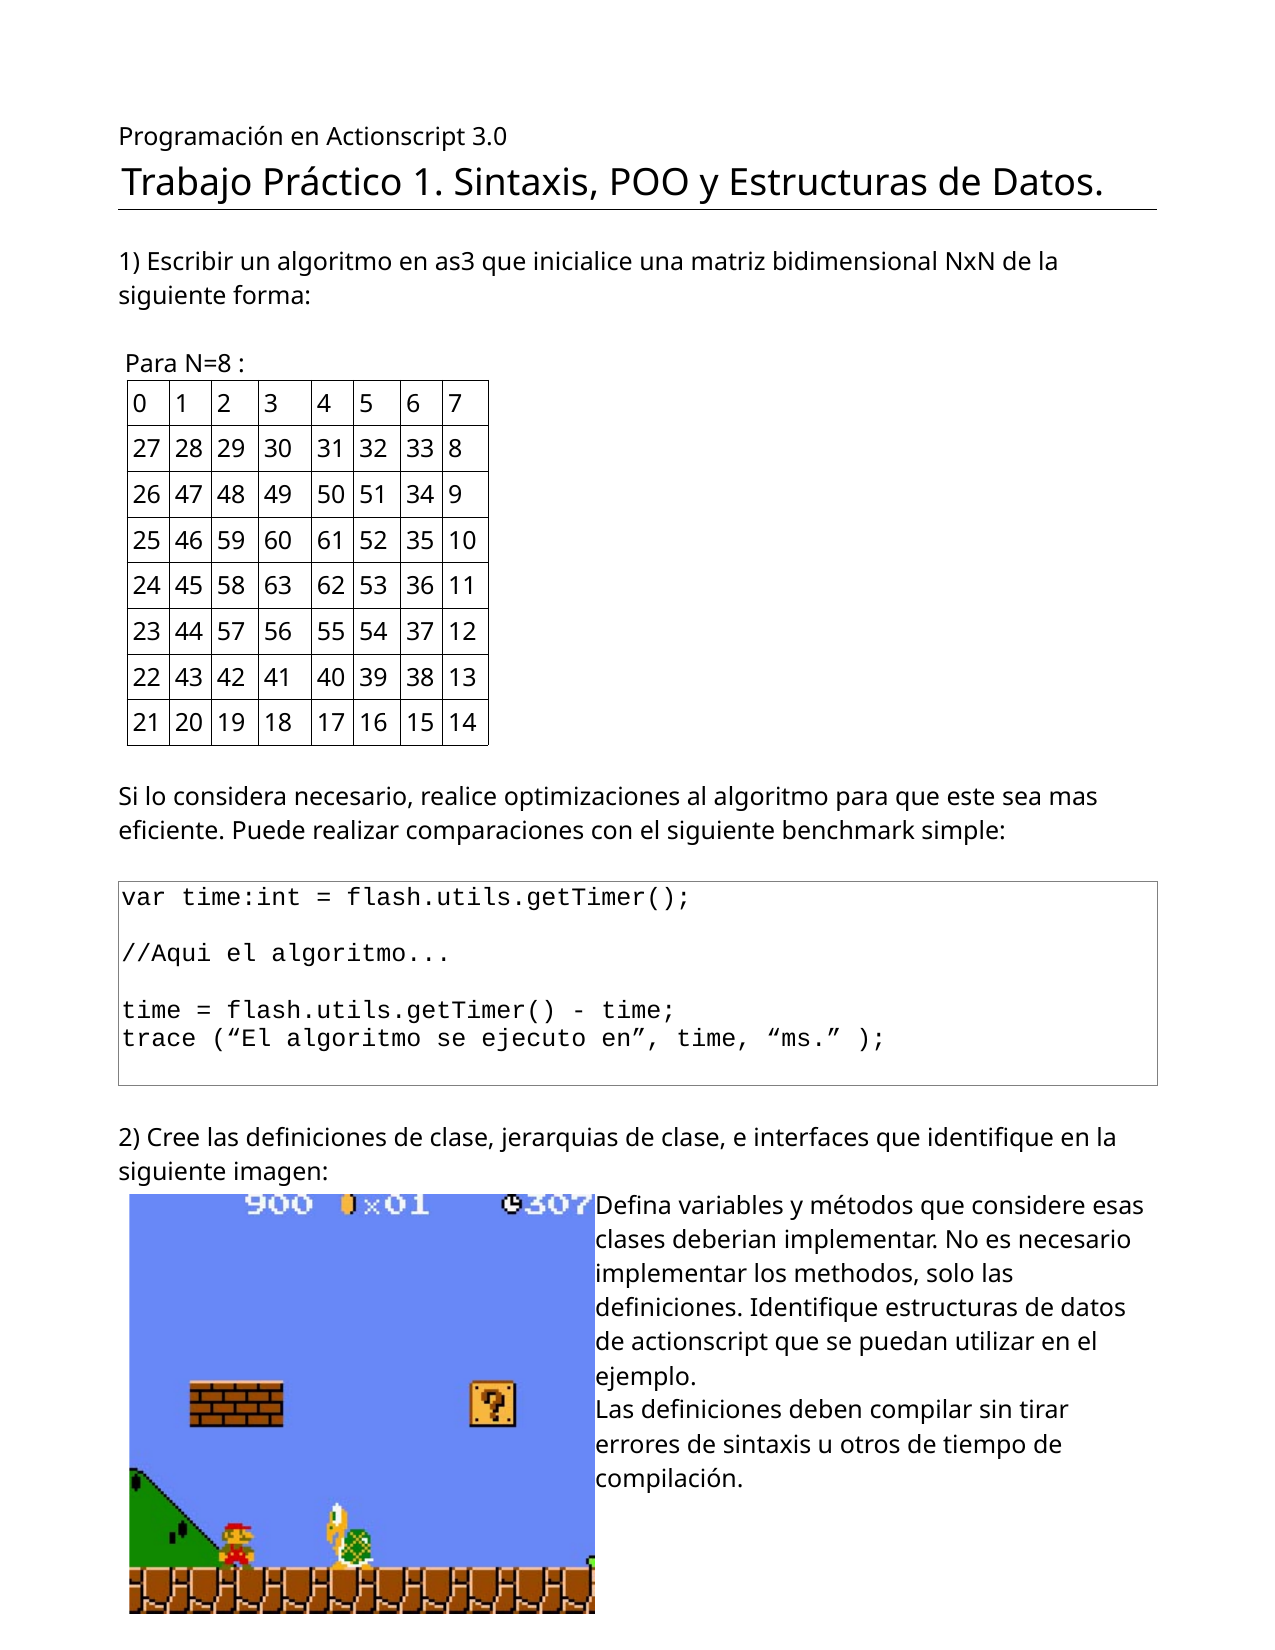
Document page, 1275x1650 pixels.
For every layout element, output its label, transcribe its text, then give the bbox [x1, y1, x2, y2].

table_cell 16 [354, 700, 400, 745]
table_cell 49 [259, 472, 311, 517]
table_cell 11 [443, 563, 488, 608]
text //Aqui el algoritmo... [119, 938, 1157, 969]
table_cell 50 [312, 472, 353, 517]
text Defina variables y métodos que considere esas clases deberian implementar. No es necesario implementar los methodos, solo las definiciones. Identifique estructuras de datos de actionscript que se puedan utilizar en el ejemplo. [118, 1188, 1157, 1392]
table_cell 62 [312, 563, 353, 608]
table_cell 48 [212, 472, 258, 517]
table_cell 39 [354, 655, 400, 699]
table_cell 42 [212, 655, 258, 699]
table_cell 21 [128, 700, 169, 745]
table_cell 55 [312, 609, 353, 653]
table_cell 30 [259, 426, 311, 471]
table_header 7 [443, 381, 488, 425]
table_cell 24 [128, 563, 169, 608]
table_cell 25 [128, 518, 169, 562]
table_cell 54 [354, 609, 400, 653]
table_cell 46 [170, 518, 211, 562]
table_header 1 [170, 381, 211, 425]
table_cell 44 [170, 609, 211, 653]
table_cell 12 [443, 609, 488, 653]
text var time:int = flash.utils.getTimer(); [119, 882, 1157, 912]
table_cell 28 [170, 426, 211, 471]
table_cell 63 [259, 563, 311, 608]
table_cell 26 [128, 472, 169, 517]
table_cell 61 [312, 518, 353, 562]
table_cell 8 [443, 426, 488, 471]
table_cell 17 [312, 700, 353, 745]
table_cell 32 [354, 426, 400, 471]
table_cell 31 [312, 426, 353, 471]
text time = flash.utils.getTimer() - time; [119, 994, 1157, 1023]
table_cell 52 [354, 518, 400, 562]
picture [129, 1194, 595, 1614]
table_header 6 [401, 381, 442, 425]
text Trabajo Práctico 1. Sintaxis, POO y Estructuras de Datos. [118, 152, 1157, 209]
table_cell 60 [259, 518, 311, 562]
table_cell 20 [170, 700, 211, 745]
table_header 2 [212, 381, 258, 425]
text Para N=8 : [118, 346, 1157, 380]
table_cell 43 [170, 655, 211, 699]
table_cell 36 [401, 563, 442, 608]
table_header 0 [128, 381, 169, 425]
table_cell 47 [170, 472, 211, 517]
text Si lo considera necesario, realice optimizaciones al algoritmo para que este sea mas eficiente. Puede realizar comparaciones con el siguiente benchmark simple: [118, 779, 1157, 847]
table_header 3 [259, 381, 311, 425]
table_cell 58 [212, 563, 258, 608]
table_cell 41 [259, 655, 311, 699]
table_cell 57 [212, 609, 258, 653]
text 2) Cree las definiciones de clase, jerarquias de clase, e interfaces que identifique en la siguiente imagen: [118, 1120, 1157, 1188]
table_header 5 [354, 381, 400, 425]
table_cell 38 [401, 655, 442, 699]
table_cell 56 [259, 609, 311, 653]
table_cell 33 [401, 426, 442, 471]
table_cell 51 [354, 472, 400, 517]
table_cell 34 [401, 472, 442, 517]
table_cell 35 [401, 518, 442, 562]
table_cell 27 [128, 426, 169, 471]
table_cell 14 [443, 700, 488, 745]
table_cell 37 [401, 609, 442, 653]
table_cell 53 [354, 563, 400, 608]
table_cell 19 [212, 700, 258, 745]
text Programación en Actionscript 3.0 [118, 118, 1157, 152]
text 1) Escribir un algoritmo en as3 que inicialice una matriz bidimensional NxN de la siguiente forma: [118, 243, 1157, 312]
table_cell 40 [312, 655, 353, 699]
table_cell 9 [443, 472, 488, 517]
table_cell 15 [401, 700, 442, 745]
text Las definiciones deben compilar sin tirar errores de sintaxis u otros de tiempo de compilación. [595, 1392, 1157, 1494]
table_cell 22 [128, 655, 169, 699]
table_header 4 [312, 381, 353, 425]
table_cell 13 [443, 655, 488, 699]
table_cell 45 [170, 563, 211, 608]
text trace (“El algoritmo se ejecuto en”, time, “ms.” ); [119, 1023, 1157, 1054]
table_cell 29 [212, 426, 258, 471]
table_cell 18 [259, 700, 311, 745]
table_cell 59 [212, 518, 258, 562]
table_cell 10 [443, 518, 488, 562]
table_cell 23 [128, 609, 169, 653]
